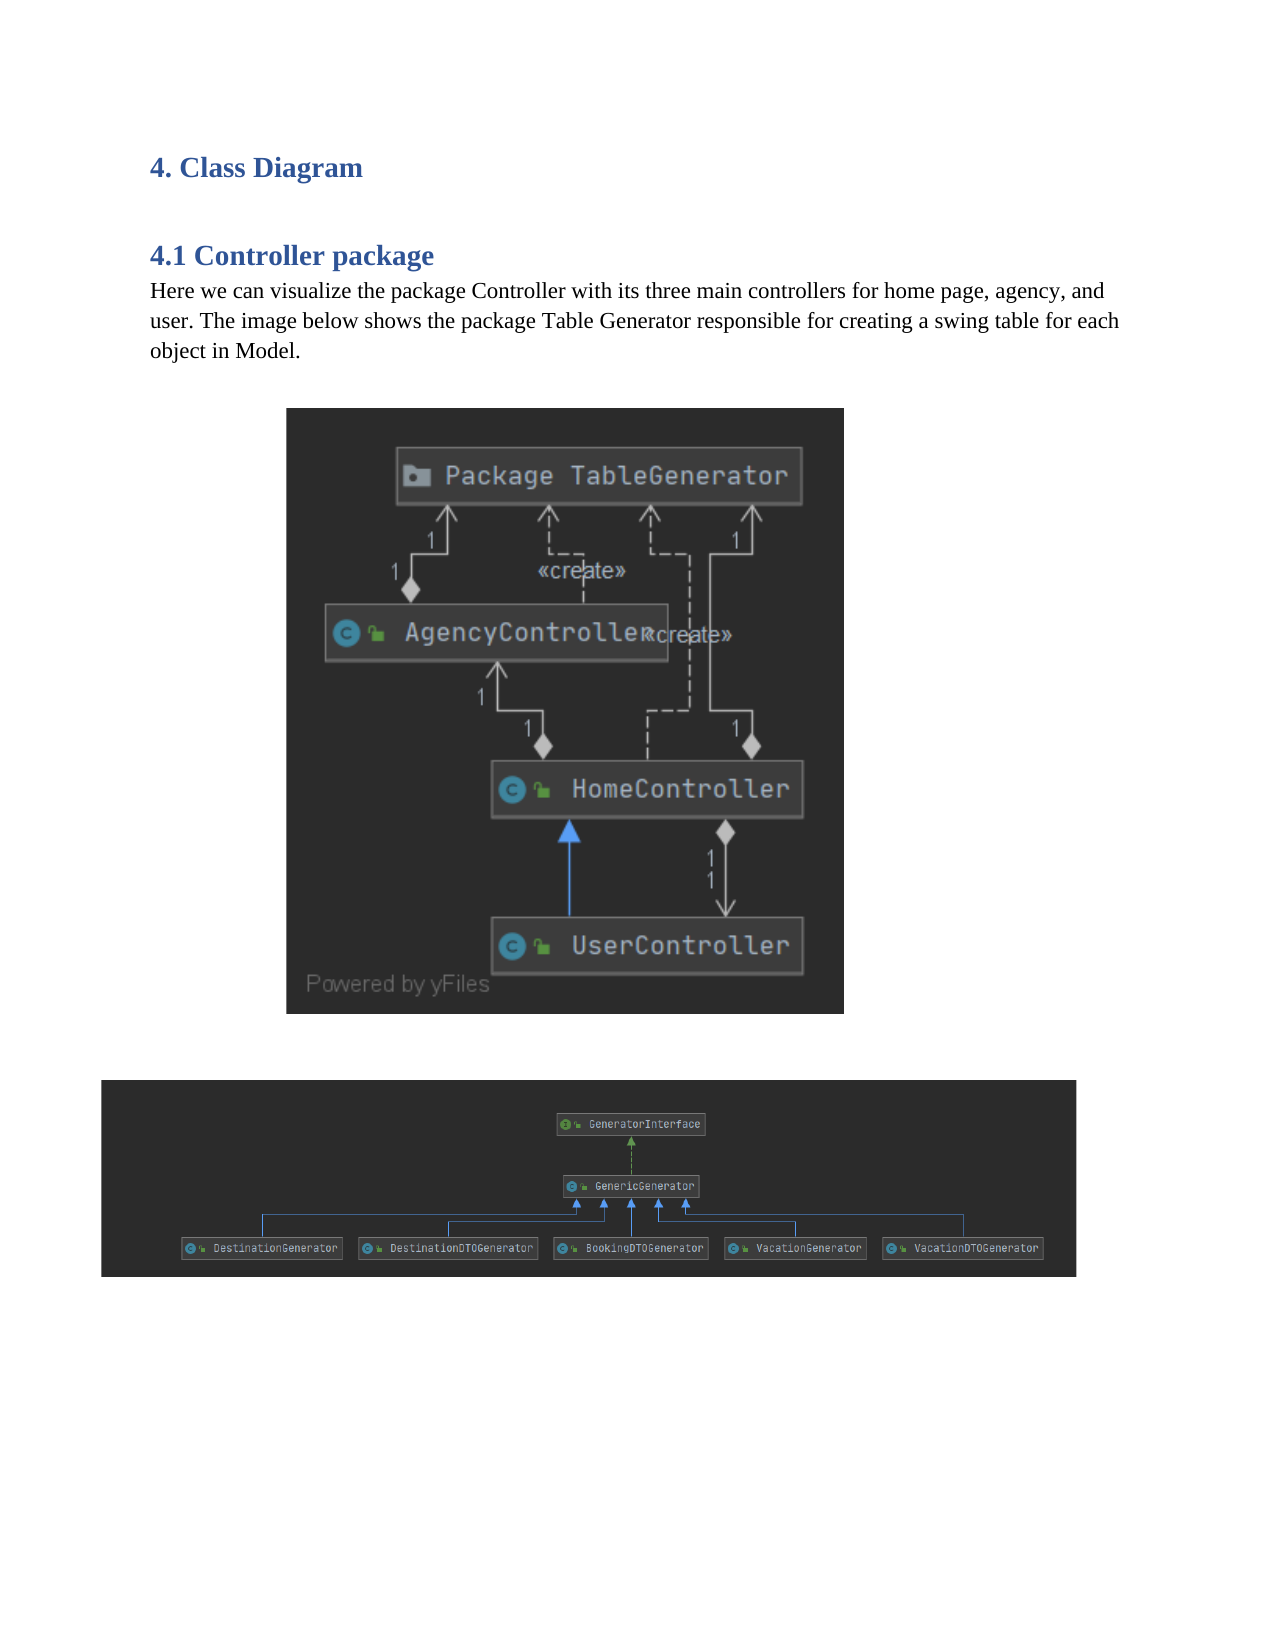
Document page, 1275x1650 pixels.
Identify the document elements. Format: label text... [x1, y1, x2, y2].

subtitle 4. Class Diagram [150, 150, 1125, 183]
text Here we can visualize the package Controller with its three main controllers for home page, agency, and user. The image below shows the package Table Generator responsible for creating a swing table for each object in Model. [150, 277, 1125, 364]
subtitle 4.1 Controller package [150, 238, 1125, 272]
